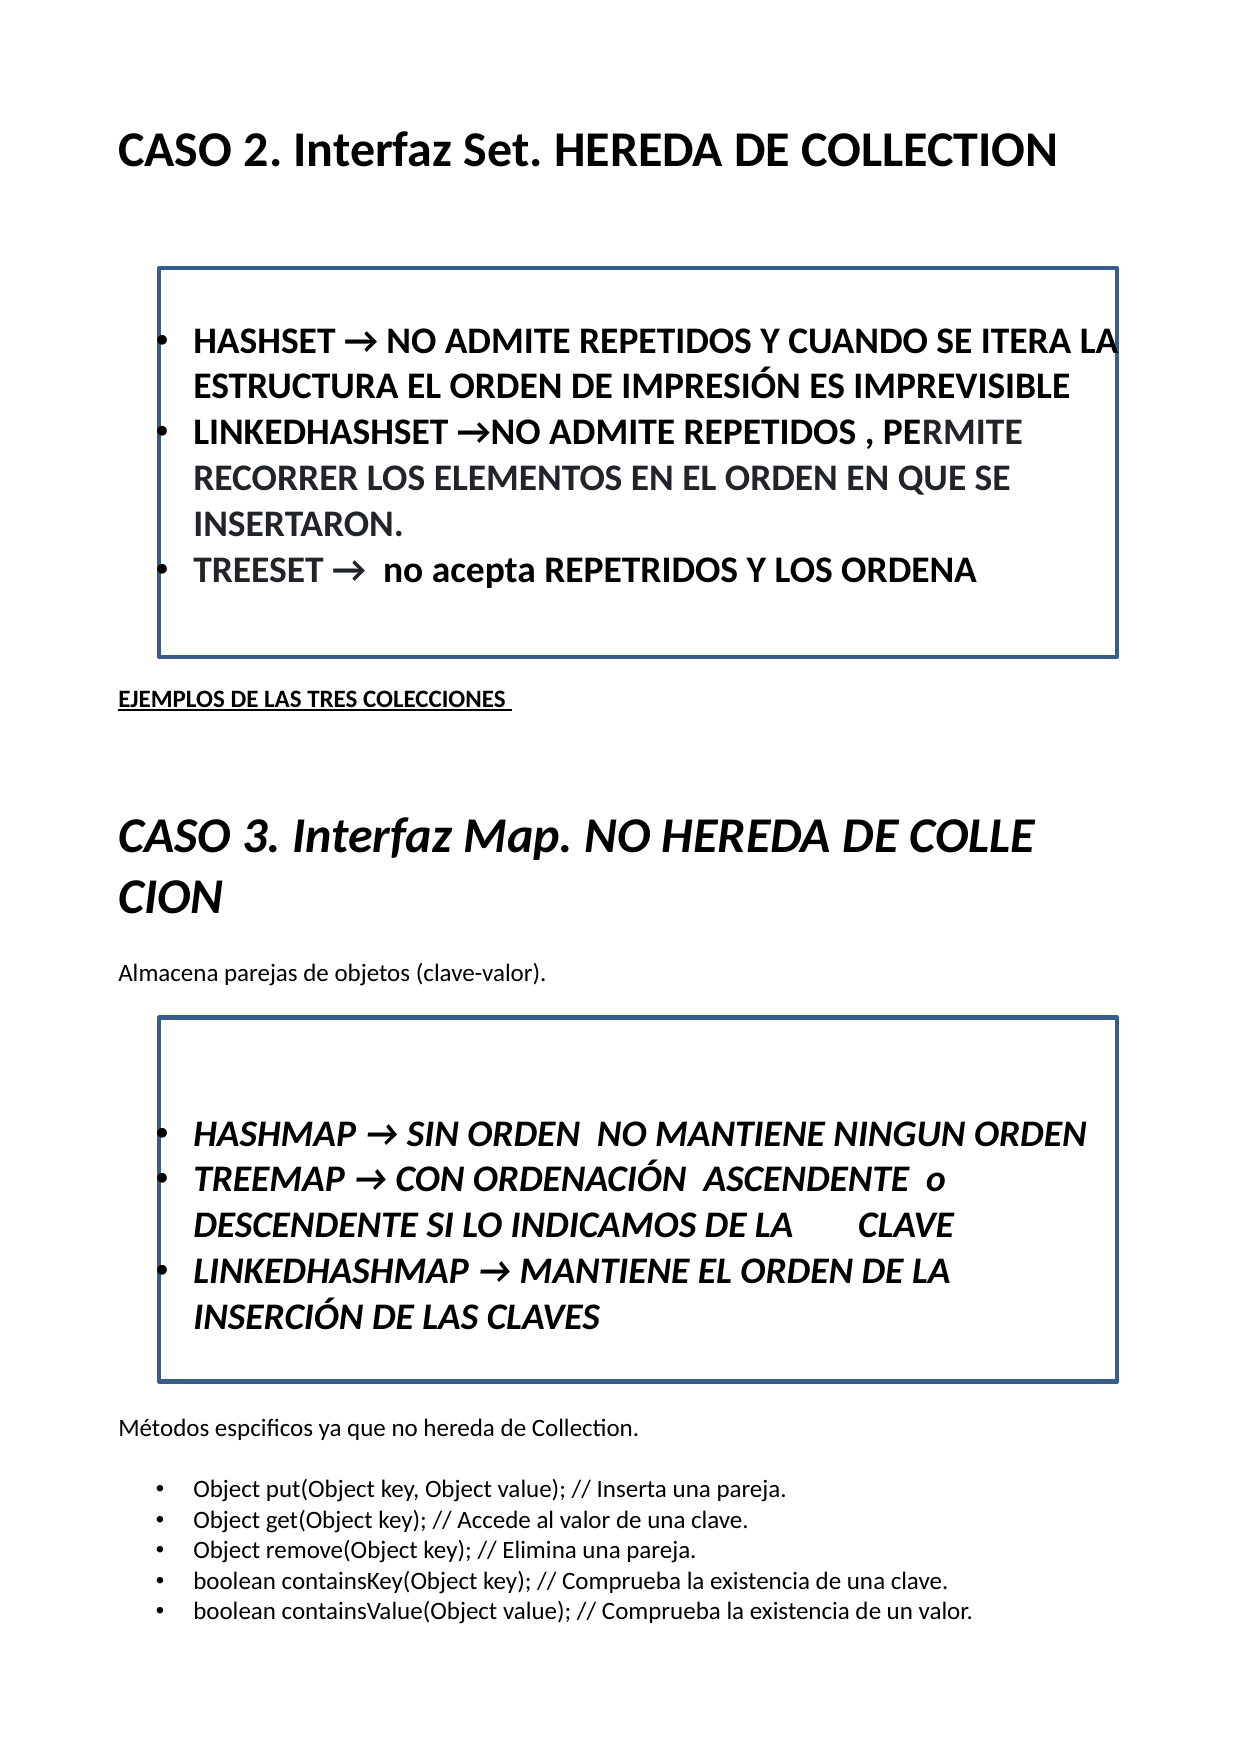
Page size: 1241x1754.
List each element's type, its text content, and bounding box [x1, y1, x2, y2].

text EJEMPLOS DE LAS TRES COLECCIONES [118, 683, 1122, 714]
list Object remove(Object key); // Elimina una pareja. [156, 1534, 1122, 1565]
list boolean containsValue(Object value); // Comprueba la existencia de un valor. [156, 1595, 1122, 1626]
list Object put(Object key, Object value); // Inserta una pareja. [156, 1473, 1122, 1504]
text Métodos espcificos ya que no hereda de Collection. [118, 1412, 1122, 1443]
list TREEMAP → CON ORDENACIÓN ASCENDENTE o DESCENDENTE SI LO INDICAMOS DE LA CLAVE [161, 1155, 1115, 1247]
list HASHMAP → SIN ORDEN NO MANTIENE NINGUN ORDEN [161, 1109, 1115, 1155]
list HASHSET → NO ADMITE REPETIDOS Y CUANDO SE ITERA LA ESTRUCTURA EL ORDEN DE IMPRESIÓN ES IMPREVISIBLE [161, 317, 1115, 408]
list TREESET → no acepta REPETRIDOS Y LOS ORDENA [161, 546, 1115, 592]
text Almacena parejas de objetos (clave-valor). [118, 957, 1122, 987]
text CASO 2. Interfaz Set. HEREDA DE COLLECTION [118, 118, 1122, 179]
list LINKEDHASHMAP → MANTIENE EL ORDEN DE LA INSERCIÓN DE LAS CLAVES [161, 1247, 1115, 1339]
list Object get(Object key); // Accede al valor de una clave. [156, 1504, 1122, 1534]
list boolean containsKey(Object key); // Comprueba la existencia de una clave. [156, 1565, 1122, 1595]
text CASO 3. Interfaz Map. NO HEREDA DE COLLE CION [44, 804, 1122, 926]
list LINKEDHASHSET →NO ADMITE REPETIDOS , PERMITE RECORRER LOS ELEMENTOS EN EL ORDEN EN QUE SE INSERTARON. [161, 408, 1115, 546]
